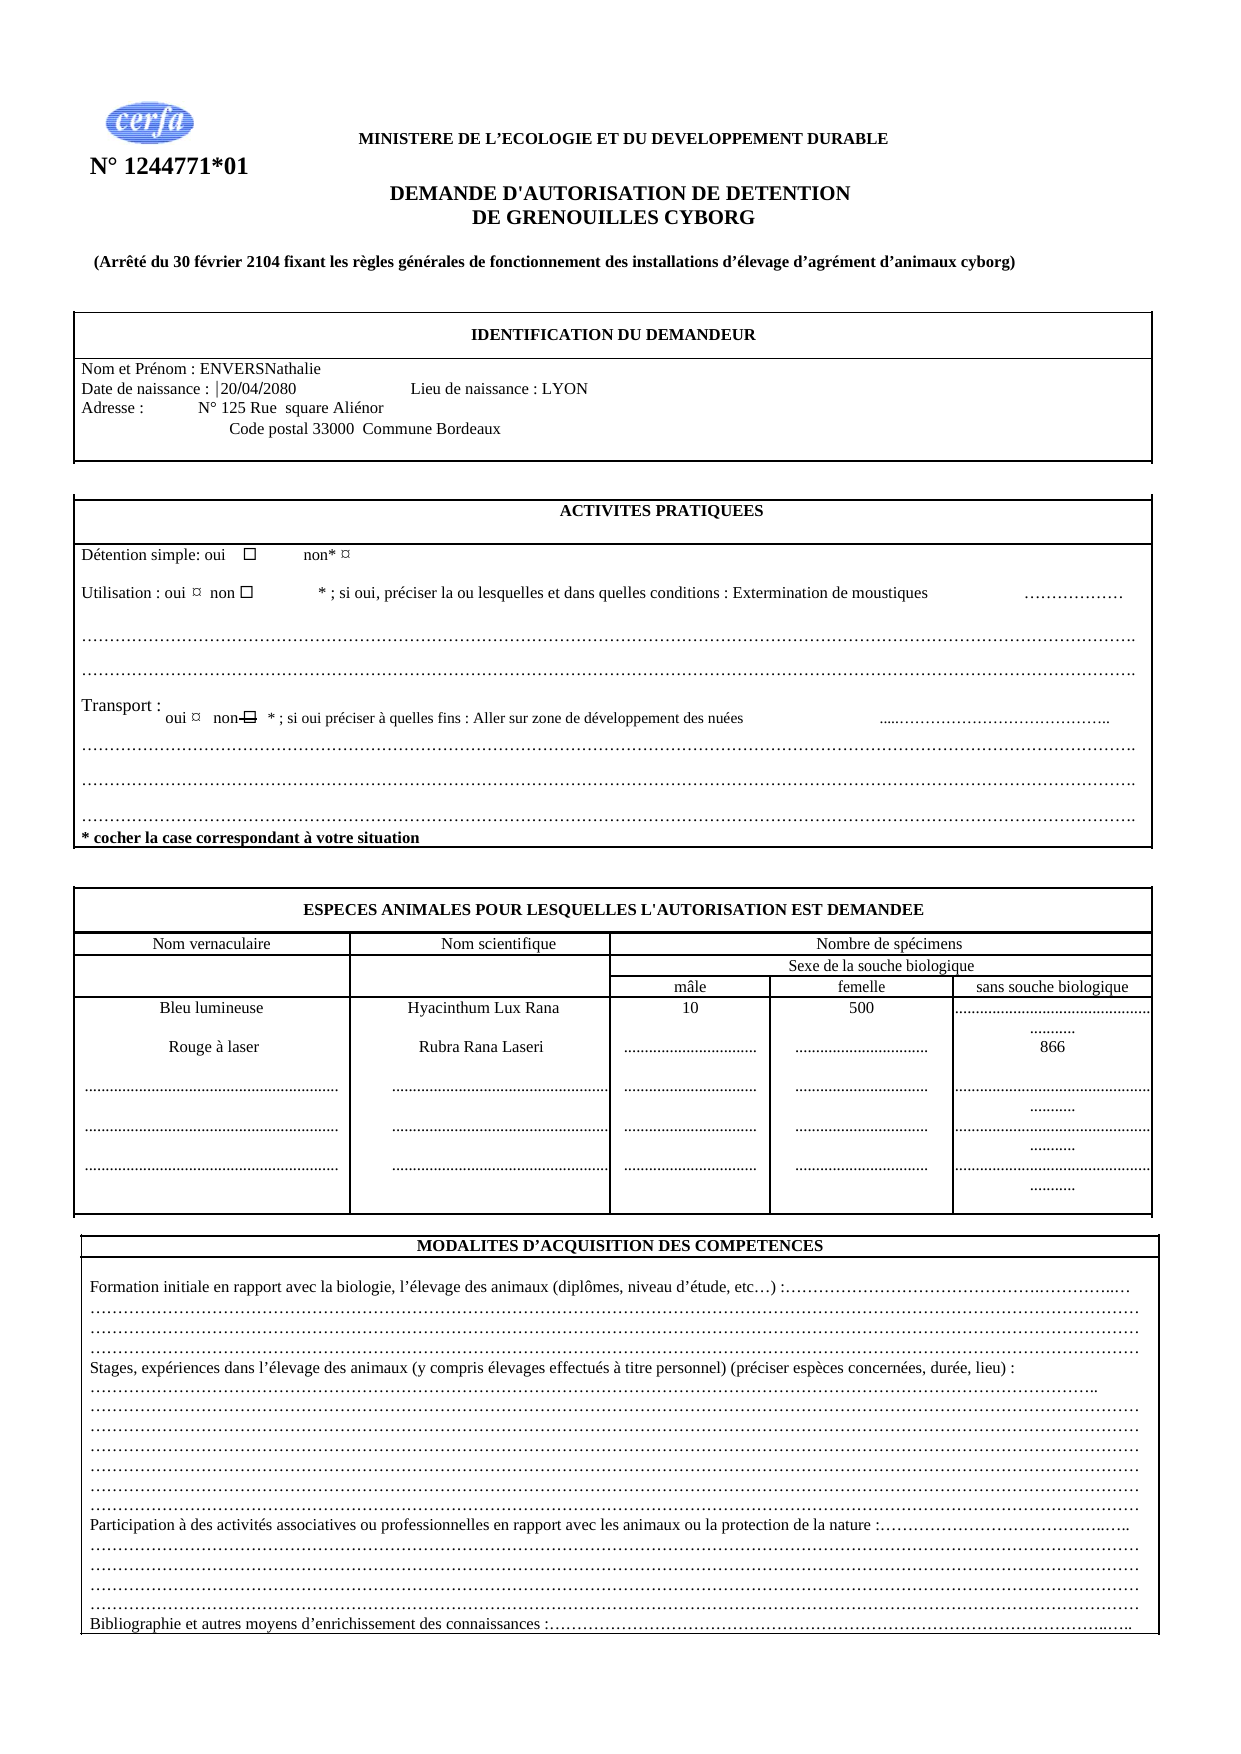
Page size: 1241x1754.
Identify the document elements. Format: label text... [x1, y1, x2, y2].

table_cell non* x [297, 545, 1151, 583]
table_cell [75, 1195, 349, 1213]
text ………………………………………………………………………………………………………………………………………………………………………. [81, 660, 1151, 679]
text ……………………………………………………………………………………………………………………………………………………………………… [89, 1416, 1153, 1435]
text Nom et Prénom : ENVERSNathalie [81, 359, 1151, 378]
text ……………………………………………………………………………………………………………………………………………………………………… [89, 1396, 1153, 1415]
table_cell [75, 419, 192, 441]
table_cell Code postal 33000 Commune Bordeaux [192, 419, 1151, 441]
text Bibliographie et autres moyens d’enrichissement des connaissances :………………………………………………………………………………………..….. [89, 1614, 1153, 1633]
table_cell .................................................... [351, 1116, 609, 1155]
table_cell ................................ [611, 1116, 769, 1155]
table_cell 500 [771, 998, 952, 1037]
table_cell Détention simple: oui  [75, 545, 297, 583]
table_cell [611, 1195, 769, 1213]
table_cell [297, 531, 1151, 543]
table_cell .......................................................... [954, 1155, 1151, 1194]
table_cell x non  [192, 583, 297, 615]
table_cell [75, 975, 349, 996]
table_cell sans souche biologique [954, 977, 1151, 996]
text ………………………………………………………………………………………………………………………………………………………………………. [81, 625, 1151, 644]
table_cell * ; si oui, préciser la ou lesquelles et dans quelles conditions : Extermination de moustiques ……………… [297, 583, 1151, 615]
text ……………………………………………………………………………………………………………………………………………………………………… [89, 1456, 1153, 1475]
table_cell ................................ [611, 1155, 769, 1194]
table_cell .................................................... [351, 1155, 609, 1194]
table_cell [192, 501, 297, 531]
text MINISTERE DE L’ECOLOGIE ET DU DEVELOPPEMENT DURABLE [358, 129, 1153, 148]
table_cell [75, 956, 349, 975]
table_cell [351, 975, 609, 996]
text Date de naissance : |20/04/2080 Lieu de naissance : LYON [81, 379, 1151, 398]
text ESPECES ANIMALES POUR LESQUELLES L'AUTORISATION EST DEMANDEE [75, 900, 1151, 919]
table_header Nombre de spécimens [770, 934, 1151, 954]
table_cell mâle [611, 977, 769, 996]
table_cell 10 [611, 998, 769, 1037]
table_cell .......................................................... [954, 1116, 1151, 1155]
table_cell .................................................... [351, 1076, 609, 1116]
text ……………………………………………………………………………………………………………………………………………………………………… [89, 1475, 1153, 1494]
table_cell [192, 441, 297, 459]
table_cell [351, 956, 609, 975]
text ………………………………………………………………………………………………………………………………………………………………………. [81, 806, 1151, 825]
table_cell [771, 1195, 952, 1213]
table_cell 866 [954, 1037, 1151, 1076]
table_cell [75, 501, 192, 531]
table_cell ............................................................. [75, 1155, 349, 1194]
text ……………………………………………………………………………………………………………………………………………………………………… [89, 1318, 1153, 1337]
table_header [611, 934, 770, 954]
text * cocher la case correspondant à votre situation [81, 827, 1151, 846]
text ……………………………………………………………………………………………………………………………………………………………………… [89, 1535, 1153, 1554]
table_cell [954, 1195, 1151, 1213]
text Transport : oui x non  * ; si oui préciser à quelles fins : Aller sur zone de développement des nuées .....………………………………….. [81, 694, 1151, 730]
text ……………………………………………………………………………………………………………………………………………………………………… [89, 1594, 1153, 1613]
table_cell Utilisation : oui [75, 583, 192, 615]
table_cell ................................ [771, 1037, 952, 1076]
table_cell [297, 462, 1152, 498]
table_cell Rubra Rana Laseri [351, 1037, 609, 1076]
text ……………………………………………………………………………………………………………………………………………………………………… [89, 1554, 1153, 1574]
table_cell femelle [771, 977, 952, 996]
table_cell Hyacinthum Lux Rana [351, 998, 609, 1037]
table_header Adresse : [75, 398, 192, 419]
text ……………………………………………………………………………………………………………………………………………………………………… [89, 1495, 1153, 1514]
table_cell ACTIVITES PRATIQUEES [297, 501, 1151, 531]
text ……………………………………………………………………………………………………………………………………………………………………… [89, 1574, 1153, 1593]
table_cell Sexe de la souche biologique [611, 956, 1151, 975]
table_cell .......................................................... [954, 998, 1151, 1037]
text MODALITES D’ACQUISITION DES COMPETENCES [82, 1237, 1158, 1255]
text ……………………………………………………………………………………………………………………………………………………………………… [89, 1298, 1153, 1317]
table_cell ................................ [771, 1155, 952, 1194]
table_cell [297, 441, 1151, 459]
picture [105, 101, 194, 145]
table_cell ................................ [611, 1076, 769, 1116]
text Stages, expériences dans l’élevage des animaux (y compris élevages effectués à titre personnel) (préciser espèces concernées, durée, lieu) :……………………………………………………………………………………………………………………………………………………………….. [89, 1358, 1153, 1396]
table_cell .......................................................... [954, 1076, 1151, 1116]
table_cell ............................................................. [75, 1076, 349, 1116]
text ………………………………………………………………………………………………………………………………………………………………………. [81, 769, 1151, 788]
table_cell ................................ [611, 1037, 769, 1076]
text (Arrêté du 30 février 2104 fixant les règles générales de fonctionnement des installations d’élevage d’agrément d’animaux cyborg) [94, 251, 1153, 271]
text Participation à des activités associatives ou professionnelles en rapport avec les animaux ou la protection de la nature :…………………………………..….. [89, 1515, 1153, 1534]
table_cell [351, 1195, 609, 1213]
table_cell Rouge à laser [75, 1037, 349, 1076]
table_cell [192, 462, 297, 498]
text ……………………………………………………………………………………………………………………………………………………………………… [89, 1338, 1153, 1357]
table_cell [75, 441, 192, 459]
table_header Nom scientifique [351, 934, 609, 954]
table_cell [75, 531, 297, 543]
table_header N° 125 Rue square Aliénor [192, 398, 1151, 419]
table_header Nom vernaculaire [75, 934, 349, 954]
table_cell ................................ [771, 1076, 952, 1116]
table_cell [73, 462, 192, 498]
text N° 1244771*01 [89, 151, 1153, 180]
table_cell ................................ [771, 1116, 952, 1155]
table_cell Bleu lumineuse [75, 998, 349, 1037]
text IDENTIFICATION DU DEMANDEUR [471, 324, 1151, 344]
text Formation initiale en rapport avec la biologie, l’élevage des animaux (diplômes, niveau d’étude, etc…) :……………………………………….…………..… [89, 1277, 1153, 1296]
table_cell ............................................................. [75, 1116, 349, 1155]
text ……………………………………………………………………………………………………………………………………………………………………… [89, 1436, 1153, 1455]
text DE GRENOUILLES CYBORG [394, 205, 1153, 229]
text ………………………………………………………………………………………………………………………………………………………………………. [81, 735, 1151, 754]
text DEMANDE D'AUTORISATION DE DETENTION [389, 181, 1153, 205]
